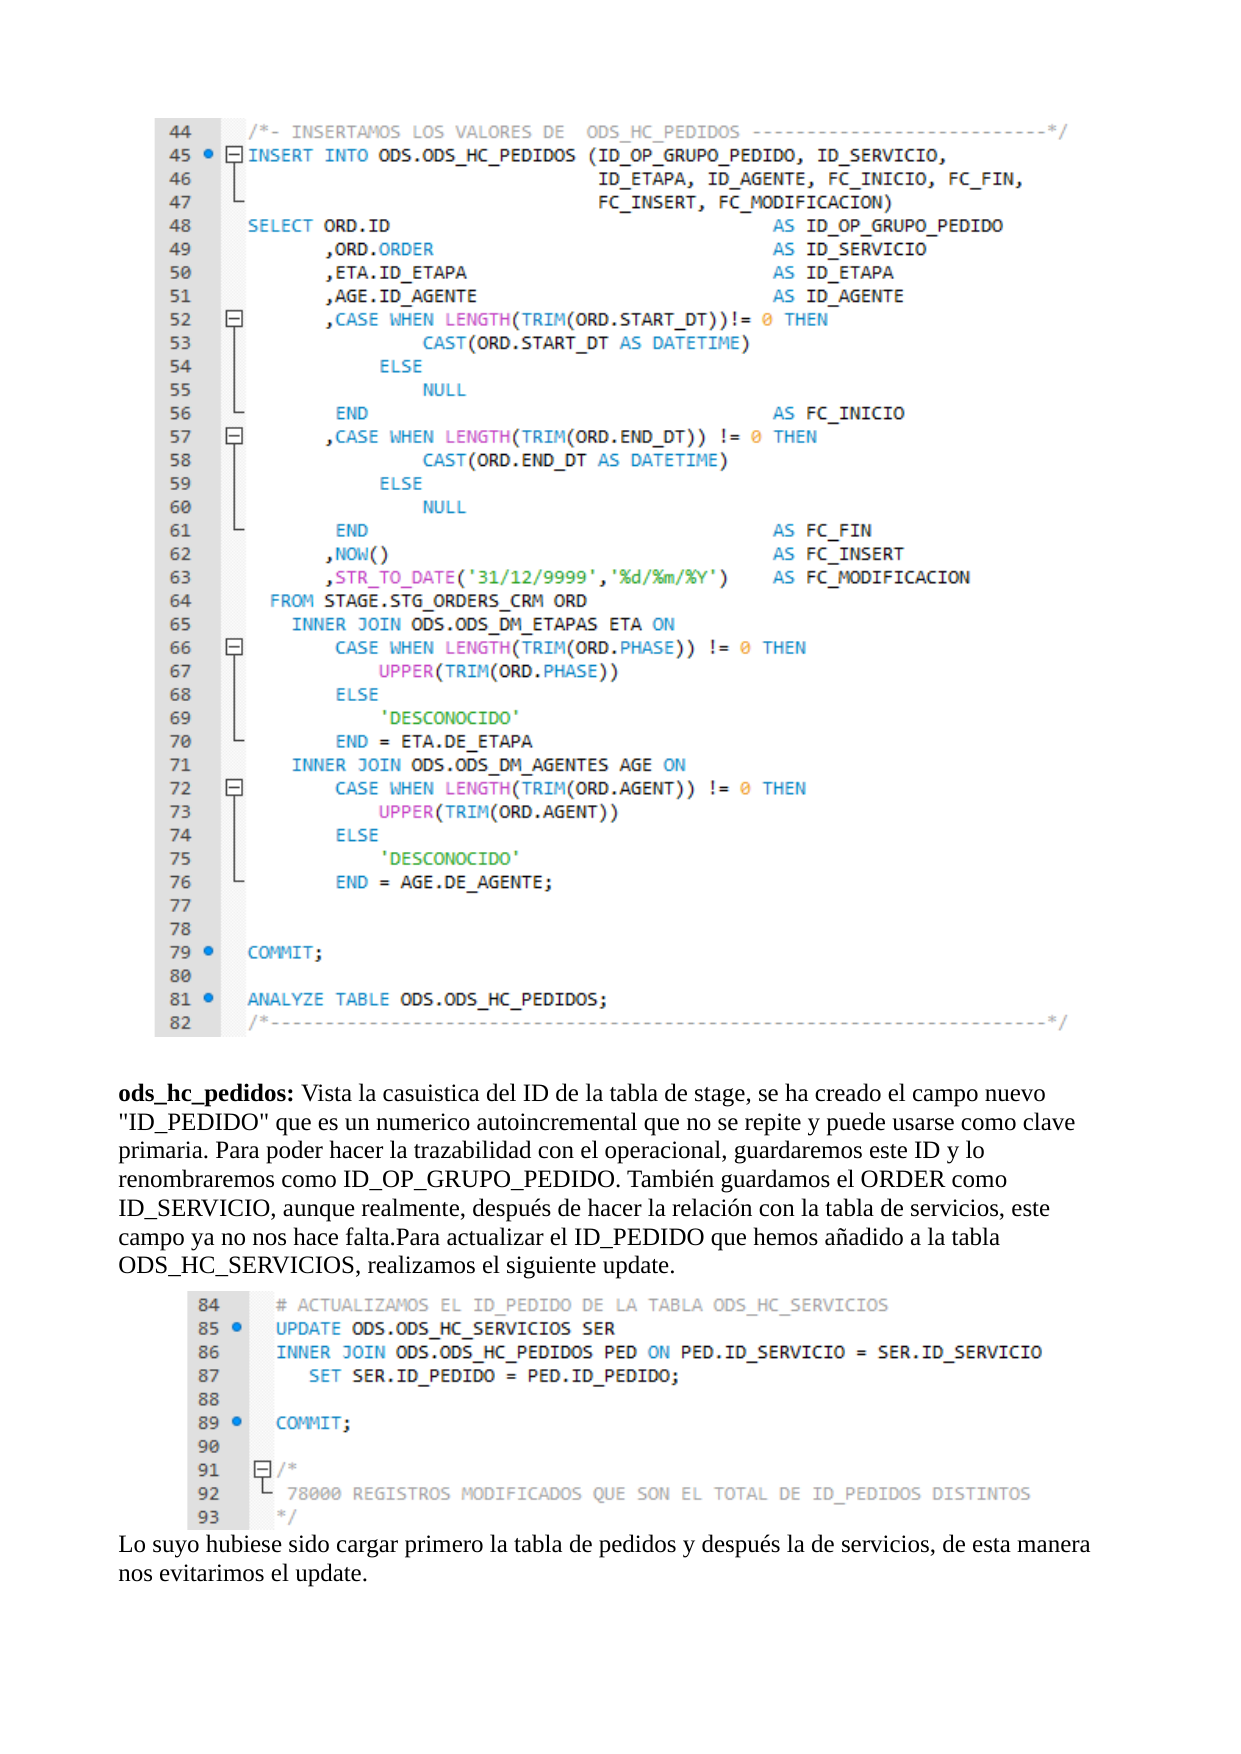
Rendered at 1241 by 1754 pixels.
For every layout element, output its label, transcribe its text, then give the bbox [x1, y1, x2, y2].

picture [187, 1291, 1053, 1530]
text ods_hc_pedidos: Vista la casuistica del ID de la tabla de stage, se ha creado el campo nuevo "ID_PEDIDO" que es un numerico autoincremental que no se repite y puede usarse como clave primaria. Para poder hacer la trazabilidad con el operacional, guardaremos este ID y lo renombraremos como ID_OP_GRUPO_PEDIDO. También guardamos el ORDER como ID_SERVICIO, aunque realmente, después de hacer la relación con la tabla de servicios, este campo ya no nos hace falta.Para actualizar el ID_PEDIDO que hemos añadido a la tabla ODS_HC_SERVICIOS, realizamos el siguiente update. [118, 1078, 1122, 1279]
picture [154, 118, 1086, 1037]
text Lo suyo hubiese sido cargar primero la tabla de pedidos y después la de servicios, de esta manera nos evitarimos el update. [118, 1292, 1122, 1587]
